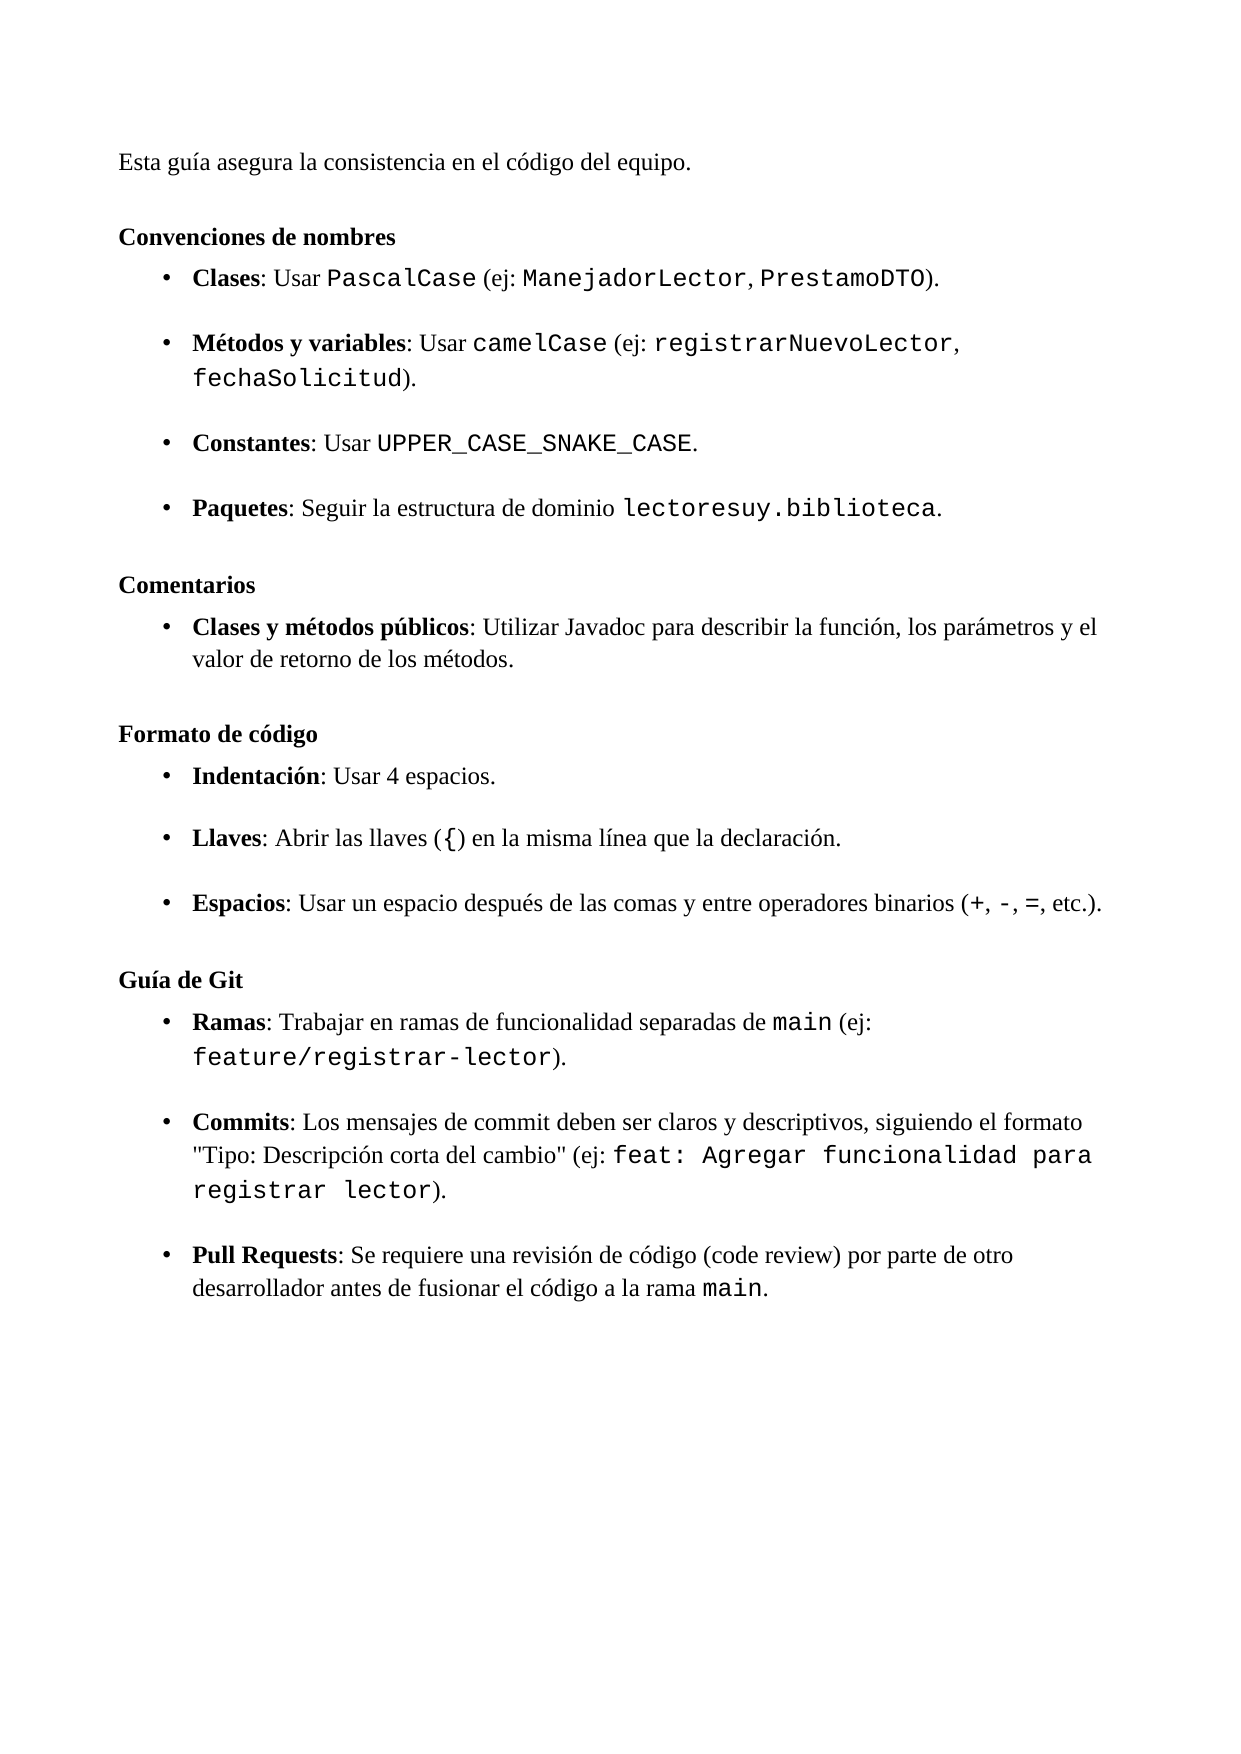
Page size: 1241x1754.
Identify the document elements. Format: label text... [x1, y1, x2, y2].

text Esta guía asegura la consistencia en el código del equipo. [118, 147, 1122, 176]
list Clases y métodos públicos: Utilizar Javadoc para describir la función, los parámetros y el valor de retorno de los métodos. [162, 612, 1122, 673]
list Espacios: Usar un espacio después de las comas y entre operadores binarios (+, -, =, etc.). [162, 888, 1122, 919]
list Paquetes: Seguir la estructura de dominio lectoresuy.biblioteca. [162, 493, 1122, 524]
list Commits: Los mensajes de commit deben ser claros y descriptivos, siguiendo el formato "Tipo: Descripción corta del cambio" (ej: feat: Agregar funcionalidad para registrar lector). [162, 1107, 1122, 1206]
list Llaves: Abrir las llaves ({) en la misma línea que la declaración. [162, 823, 1122, 854]
subtitle Comentarios [118, 570, 1122, 599]
list Ramas: Trabajar en ramas de funcionalidad separadas de main (ej: feature/registrar-lector). [162, 1007, 1122, 1073]
subtitle Convenciones de nombres [118, 222, 1122, 251]
list Clases: Usar PascalCase (ej: ManejadorLector, PrestamoDTO). [162, 263, 1122, 294]
list Pull Requests: Se requiere una revisión de código (code review) por parte de otro desarrollador antes de fusionar el código a la rama main. [162, 1240, 1122, 1304]
list Indentación: Usar 4 espacios. [162, 761, 1122, 789]
subtitle Formato de código [118, 719, 1122, 748]
list Constantes: Usar UPPER_CASE_SNAKE_CASE. [162, 428, 1122, 459]
subtitle Guía de Git [118, 966, 1122, 994]
list Métodos y variables: Usar camelCase (ej: registrarNuevoLector, fechaSolicitud). [162, 328, 1122, 394]
